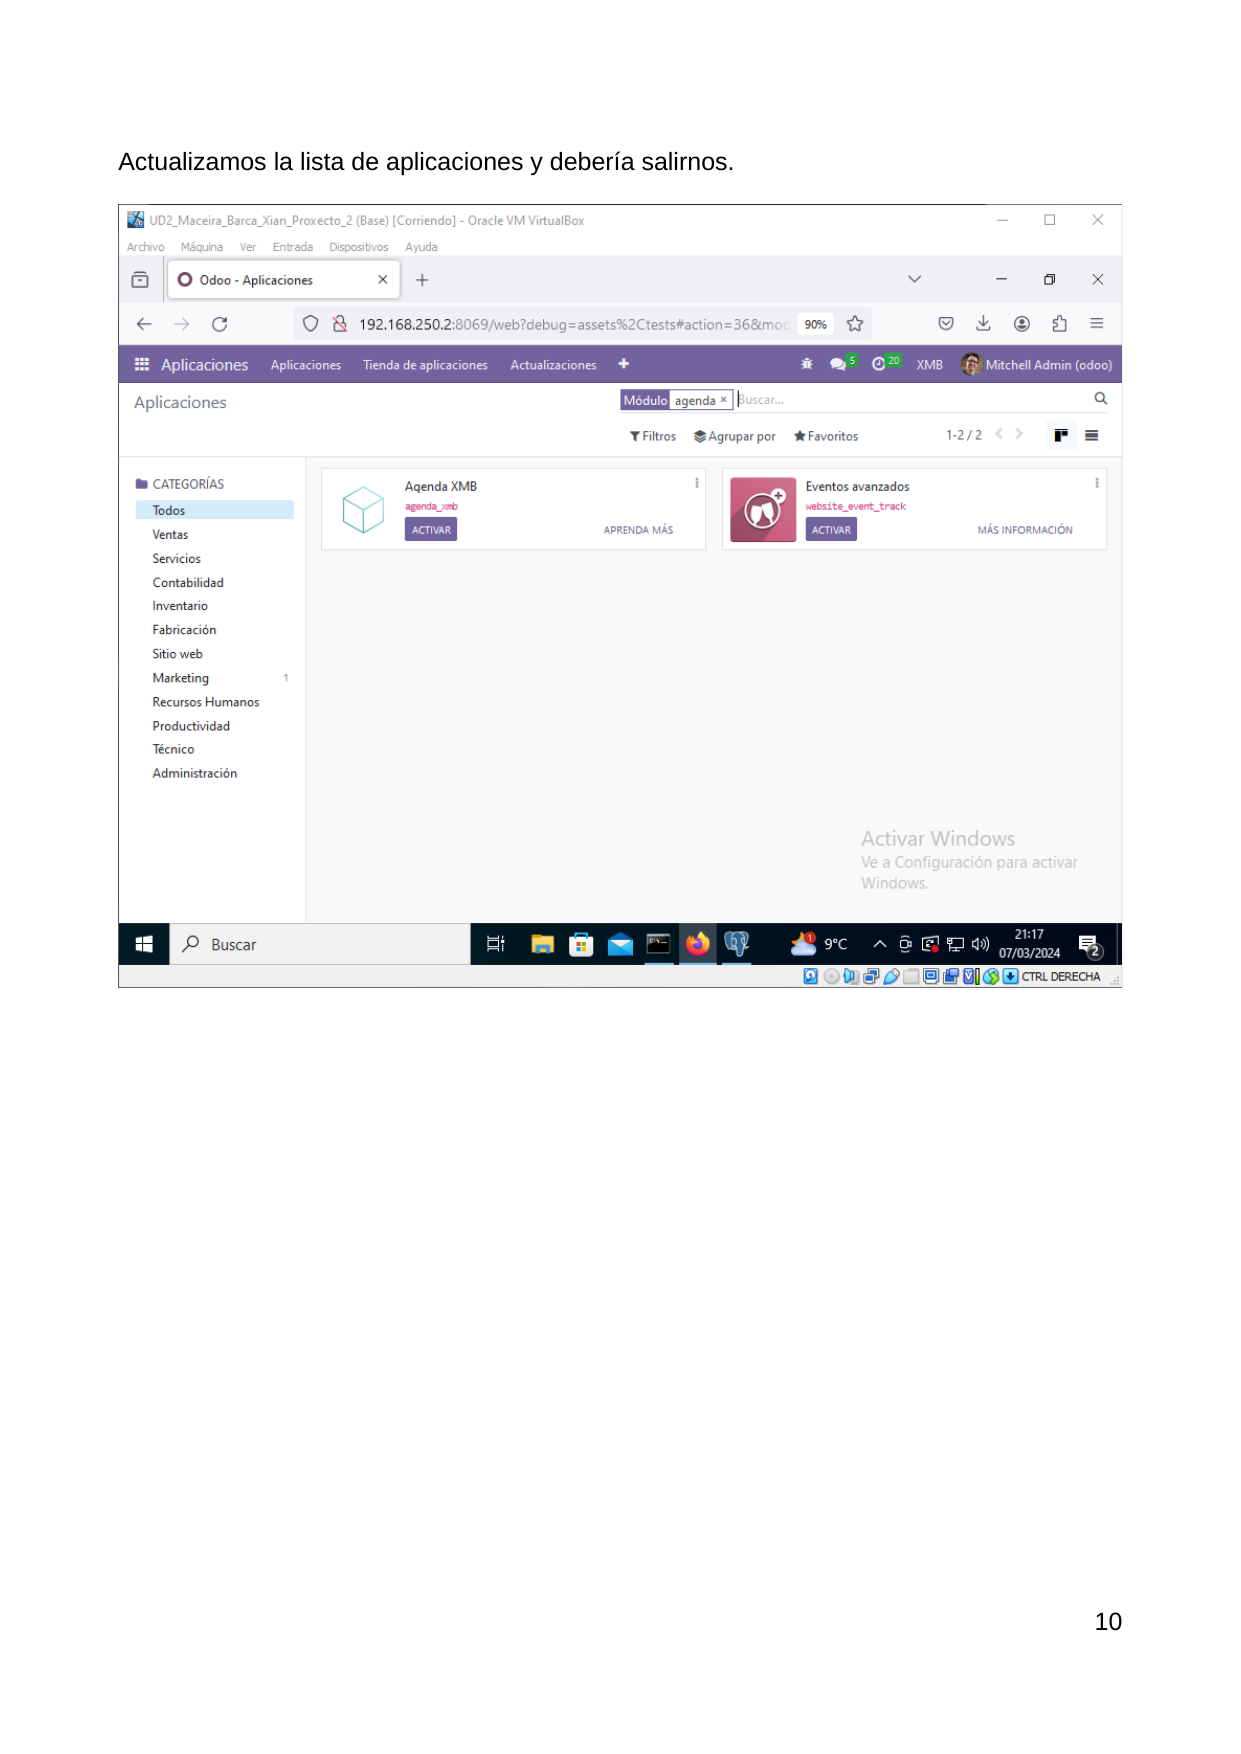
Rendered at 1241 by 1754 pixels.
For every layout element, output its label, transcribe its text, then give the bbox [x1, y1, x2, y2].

text Actualizamos la lista de aplicaciones y debería salirnos. [118, 147, 1122, 176]
picture [118, 204, 1123, 988]
